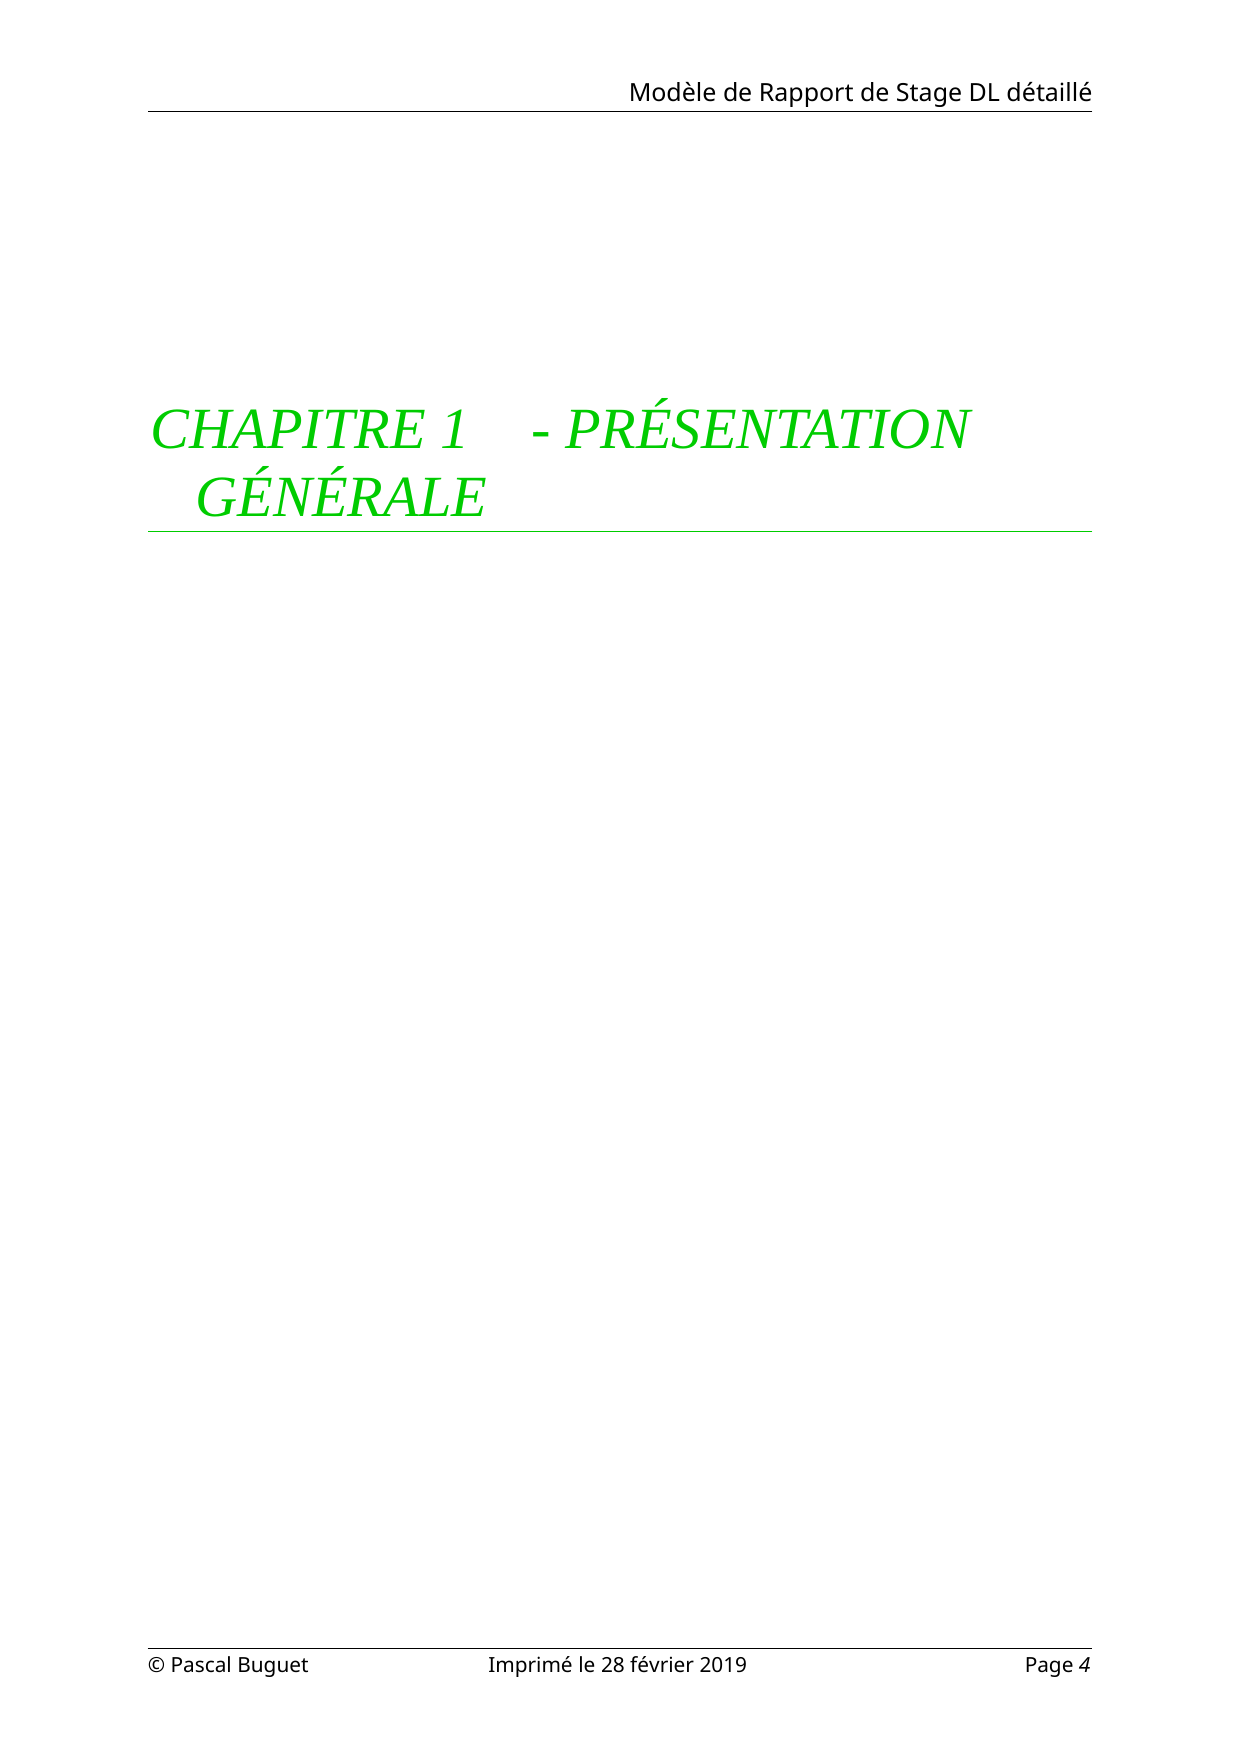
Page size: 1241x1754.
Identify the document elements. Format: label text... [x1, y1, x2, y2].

subtitle - Présentation générale [148, 391, 1092, 531]
